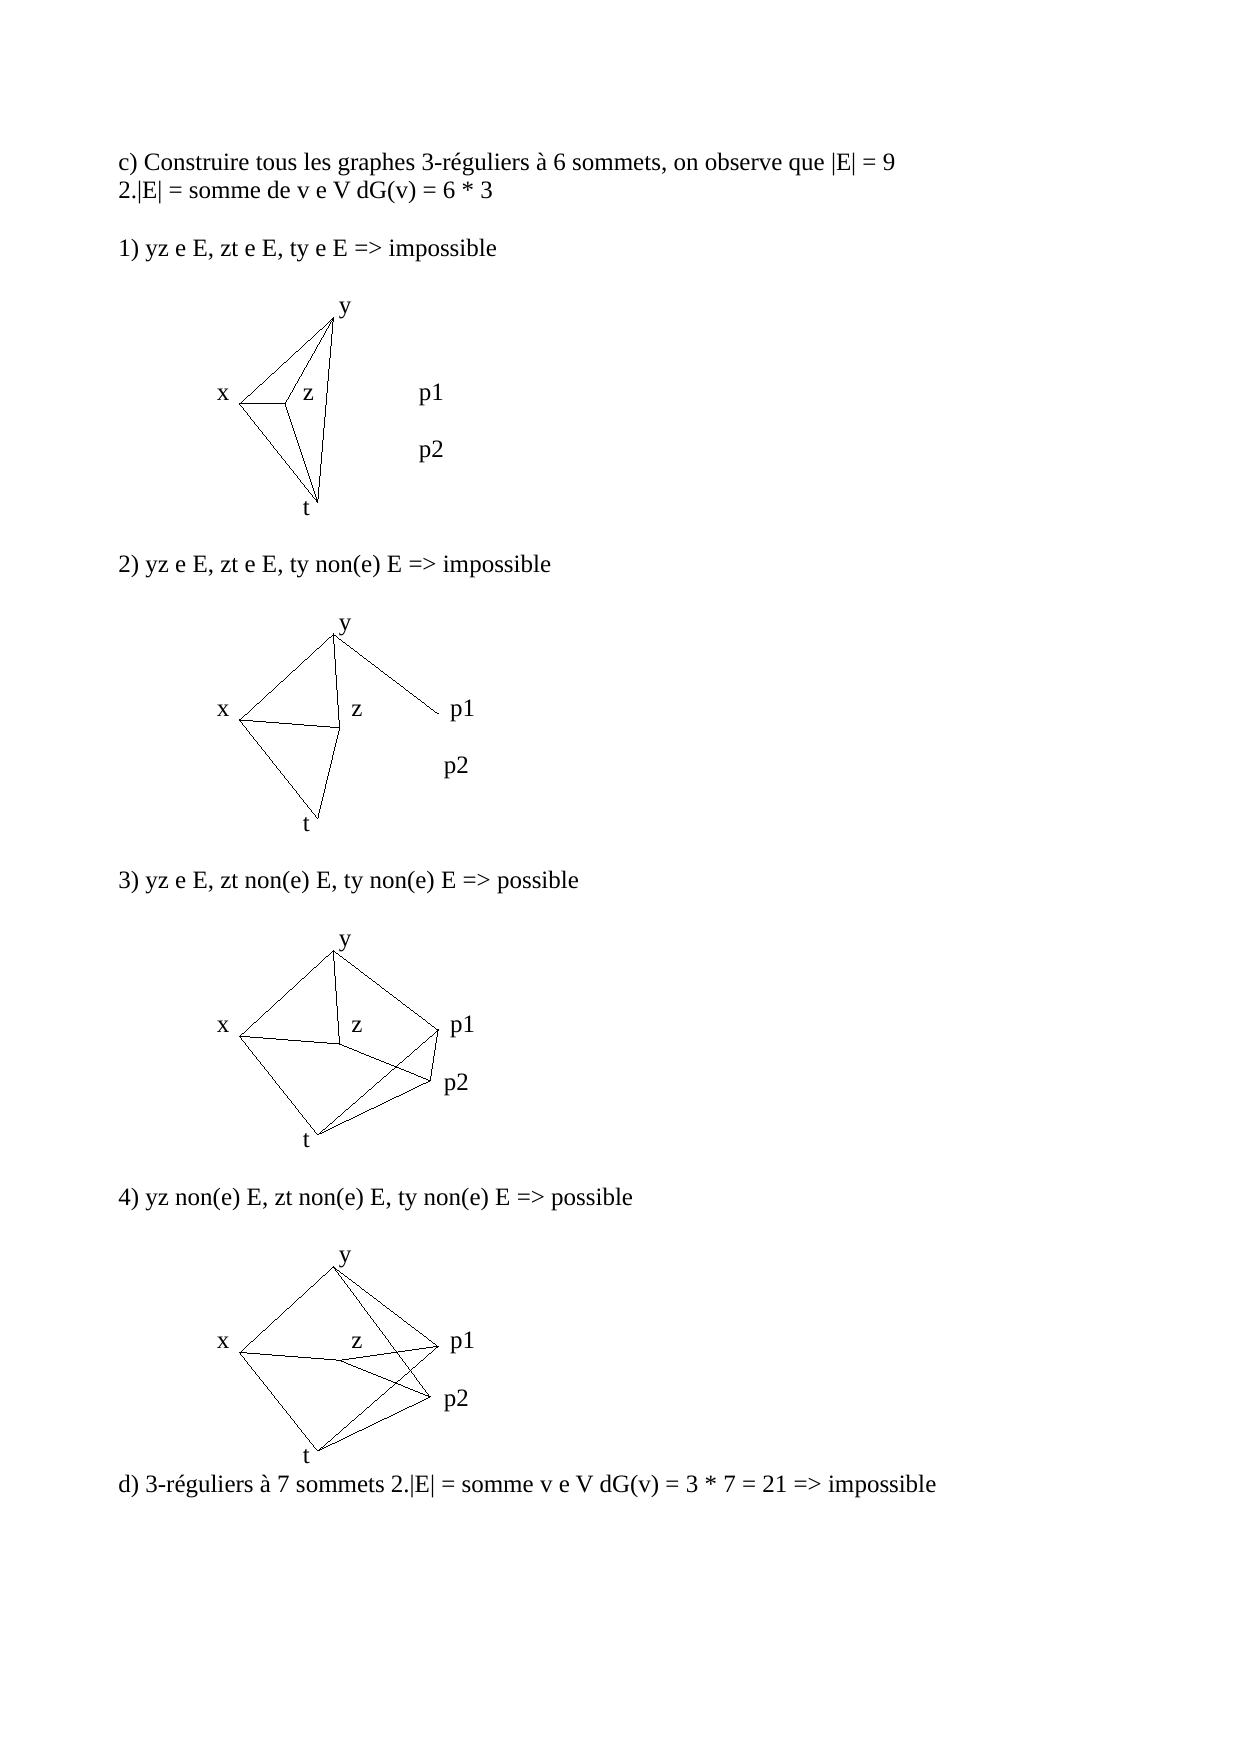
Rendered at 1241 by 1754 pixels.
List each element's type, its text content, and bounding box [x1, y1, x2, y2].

text x z p1 [118, 1326, 1122, 1354]
text 4) yz non(e) E, zt non(e) E, ty non(e) E => possible [118, 1182, 1122, 1211]
text t [118, 1441, 1122, 1469]
text c) Construire tous les graphes 3-réguliers à 6 sommets, on observe que |E| = 9 [118, 147, 1122, 176]
text p2 [118, 1383, 1122, 1412]
text x z p1 [118, 1009, 1122, 1038]
text 3) yz e E, zt non(e) E, ty non(e) E => possible [118, 866, 1122, 894]
text 1) yz e E, zt e E, ty e E => impossible [118, 233, 1122, 262]
text y [118, 923, 1122, 952]
text t [118, 808, 1122, 837]
text y [118, 1239, 1122, 1268]
text d) 3-réguliers à 7 sommets 2.|E| = somme v e V dG(v) = 3 * 7 = 21 => impossible [118, 1469, 1122, 1498]
text y [118, 607, 1122, 636]
text 2.|E| = somme de v e V dG(v) = 6 * 3 [118, 176, 1122, 204]
text p2 [118, 1067, 1122, 1096]
text y [118, 291, 1122, 319]
text p2 [118, 434, 1122, 463]
text t [118, 492, 1122, 521]
text x z p1 [118, 693, 1122, 722]
text 2) yz e E, zt e E, ty non(e) E => impossible [118, 549, 1122, 578]
text t [118, 1124, 1122, 1153]
text x z p1 [118, 377, 1122, 406]
text p2 [118, 751, 1122, 779]
